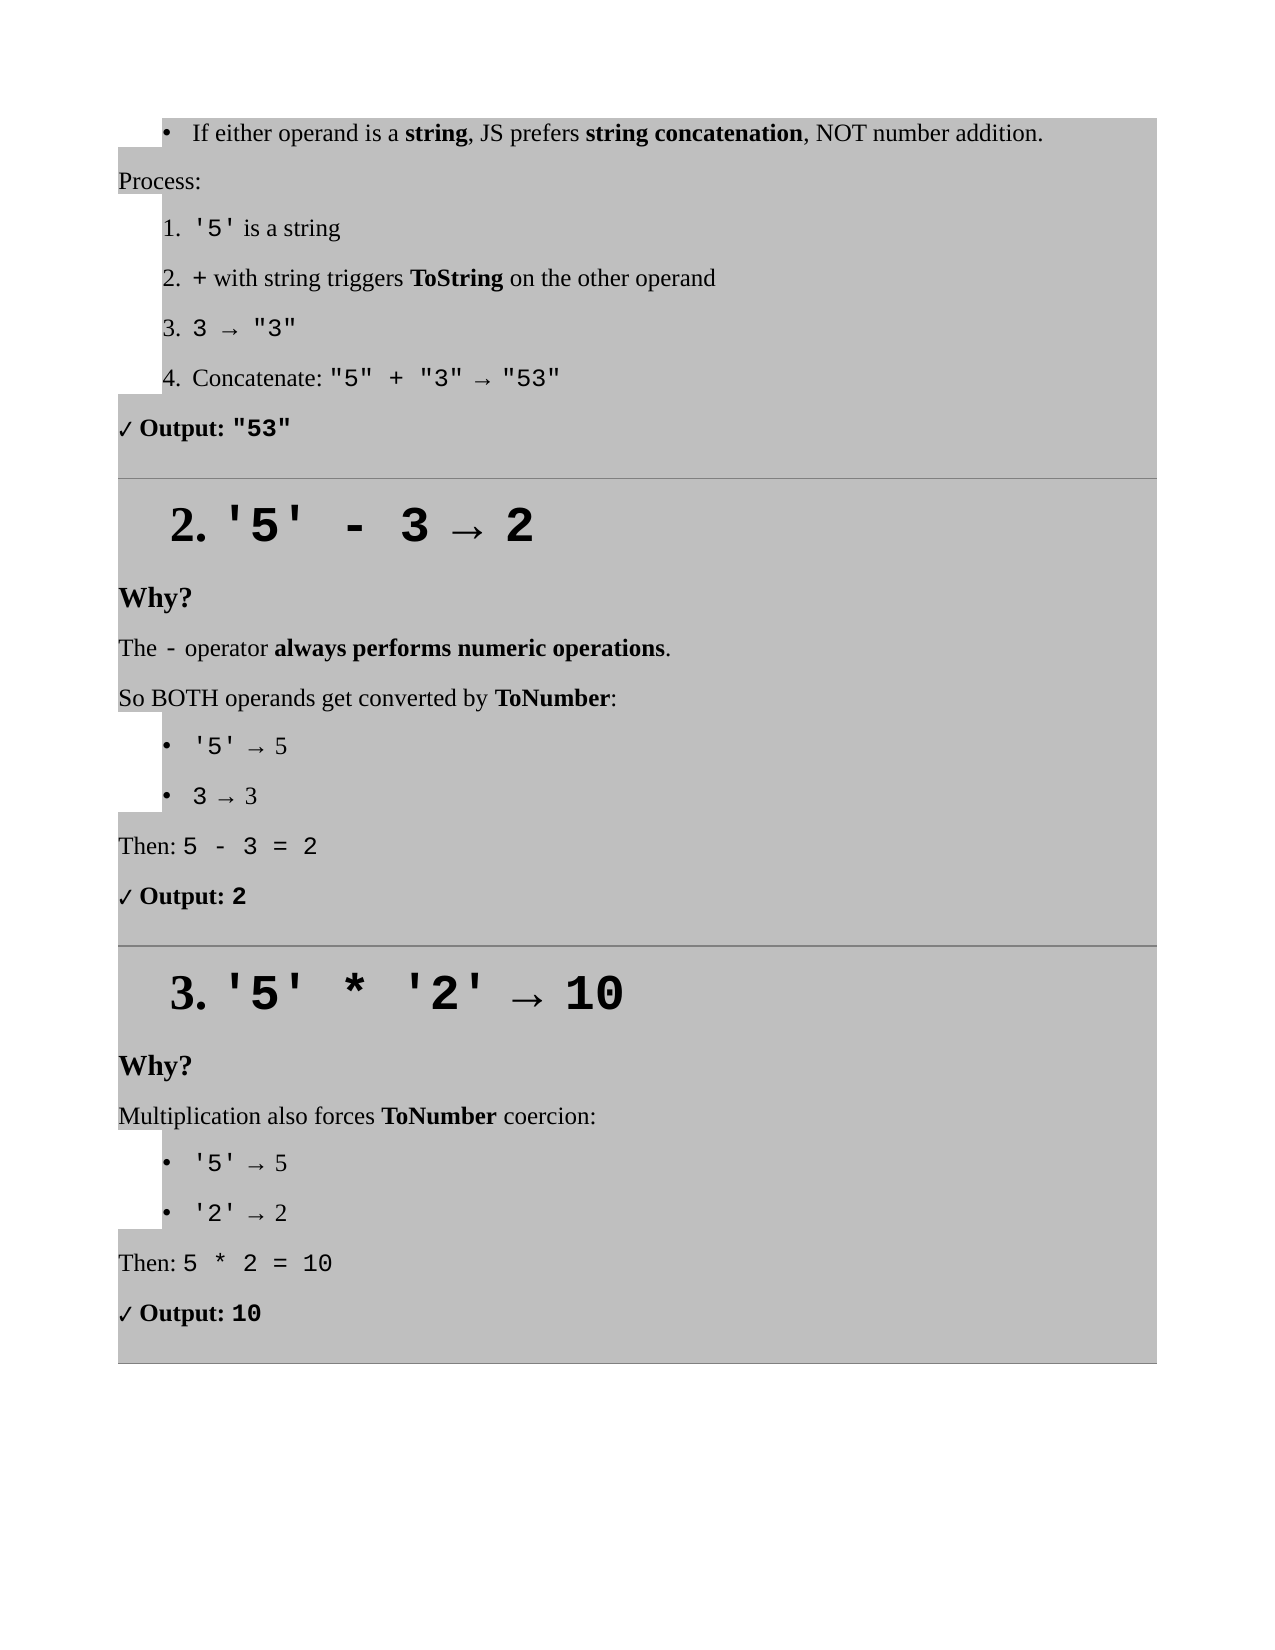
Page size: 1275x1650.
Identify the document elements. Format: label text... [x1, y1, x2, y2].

subtitle ✅ 3. '5' * '2' → 10 [118, 962, 1157, 1024]
subtitle ✅ 2. '5' - 3 → 2 [118, 495, 1157, 556]
text Multiplication also forces ToNumber coercion: [118, 1101, 1157, 1130]
text Process: [118, 166, 1157, 194]
text Then: 5 - 3 = 2 [118, 831, 1157, 862]
text Then: 5 * 2 = 10 [118, 1248, 1157, 1279]
subtitle Why? [118, 1048, 1157, 1081]
list '2' → 2 [162, 1198, 1157, 1229]
text So BOTH operands get converted by ToNumber: [118, 683, 1157, 712]
list 3 → 3 [162, 781, 1157, 812]
list + with string triggers ToString on the other operand [162, 263, 1157, 294]
list '5' → 5 [162, 1148, 1157, 1179]
list '5' is a string [162, 213, 1157, 244]
text The - operator always performs numeric operations. [118, 633, 1157, 664]
list Concatenate: "5" + "3" → "53" [162, 363, 1157, 394]
subtitle Why? [118, 580, 1157, 614]
list '5' → 5 [162, 731, 1157, 762]
text ✔ Output: 2 [118, 881, 1157, 912]
list If either operand is a string, JS prefers string concatenation, NOT number addition. [162, 118, 1157, 147]
text ✔ Output: 10 [118, 1298, 1157, 1329]
list 3 → "3" [162, 313, 1157, 344]
text ✔ Output: "53" [118, 413, 1157, 444]
